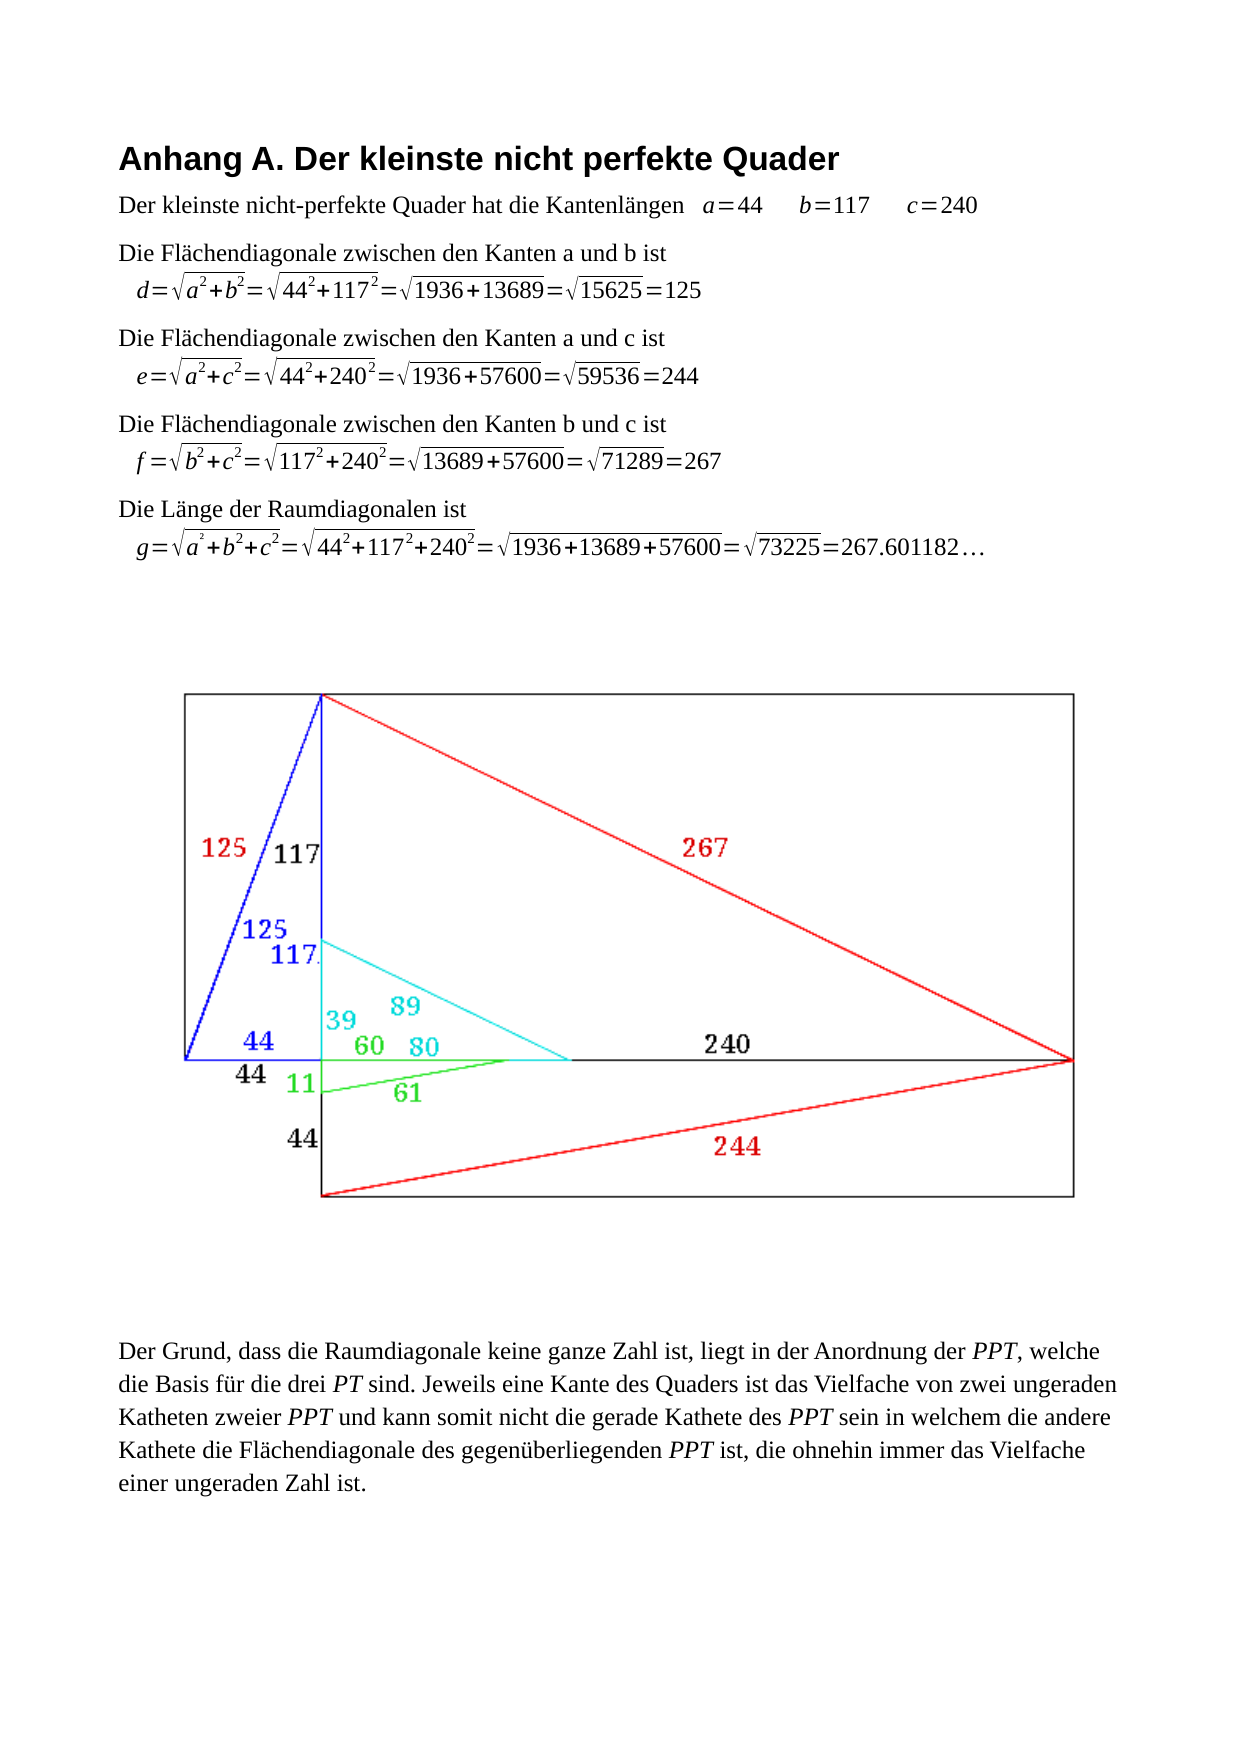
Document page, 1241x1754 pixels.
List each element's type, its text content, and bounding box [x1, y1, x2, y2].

text Die Flächendiagonale zwischen den Kanten b und c ist [118, 409, 1122, 475]
subtitle Anhang A. Der kleinste nicht perfekte Quader [118, 139, 1122, 178]
text Die Flächendiagonale zwischen den Kanten a und c ist [118, 323, 1122, 390]
picture [120, 579, 1125, 1333]
text Die Flächendiagonale zwischen den Kanten a und b ist [118, 238, 1122, 304]
text Der Grund, dass die Raumdiagonale keine ganze Zahl ist, liegt in der Anordnung der PPT, welche die Basis für die drei PT sind. Jeweils eine Kante des Quaders ist das Vielfache von zwei ungeraden Katheten zweier PPT und kann somit nicht die gerade Kathete des PPT sein in welchem die andere Kathete die Flächendiagonale des gegenüberliegenden PPT ist, die ohnehin immer das Vielfache einer ungeraden Zahl ist. [118, 580, 1122, 1497]
text Die Länge der Raumdiagonalen ist [118, 494, 1122, 561]
text Der kleinste nicht-perfekte Quader hat die Kantenlängen [118, 190, 1122, 219]
